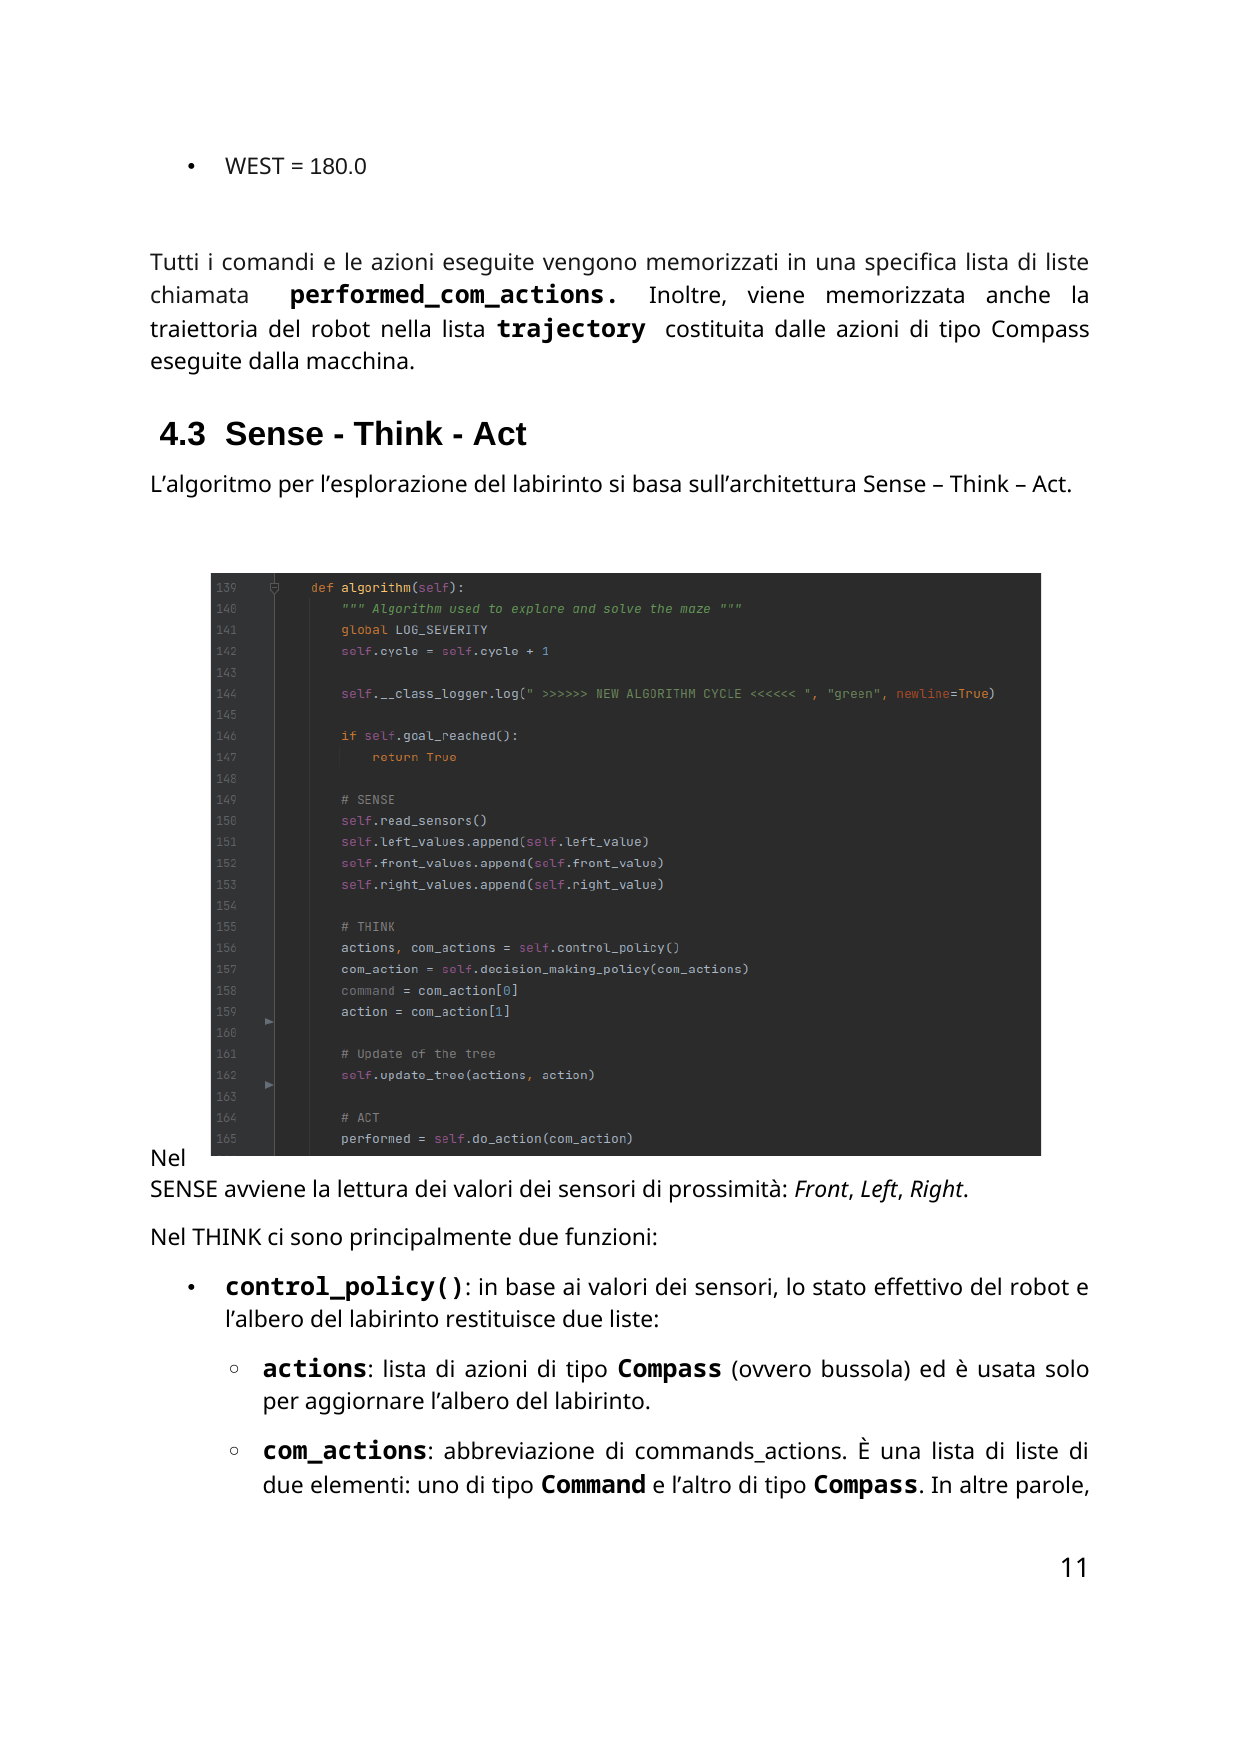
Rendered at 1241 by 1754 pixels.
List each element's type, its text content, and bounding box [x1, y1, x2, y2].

text L’algoritmo per l’esplorazione del labirinto si basa sull’architettura Sense – Think – Act. [150, 468, 1090, 499]
picture [210, 573, 1042, 1156]
text Nel SENSE avviene la lettura dei valori dei sensori di prossimità: Front, Left, Right. [150, 1142, 1090, 1204]
list control_policy(): in base ai valori dei sensori, lo stato effettivo del robot e l’albero del labirinto restituisce due liste: [187, 1269, 1090, 1334]
list WEST = 180.0 [187, 150, 1090, 181]
text Nel THINK ci sono principalmente due funzioni: [150, 1221, 1090, 1252]
list actions: lista di azioni di tipo Compass (ovvero bussola) ed è usata solo per aggiornare l’albero del labirinto. [225, 1351, 1090, 1416]
subtitle Sense - Think - Act [150, 414, 1090, 453]
list com_actions: abbreviazione di commands_actions. È una lista di liste di due elementi: uno di tipo Command e l’altro di tipo Compass. In altre parole, [225, 1433, 1090, 1501]
text Tutti i comandi e le azioni eseguite vengono memorizzati in una specifica lista di liste chiamata performed_com_actions. Inoltre, viene memorizzata anche la traiettoria del robot nella lista trajectory costituita dalle azioni di tipo Compass eseguite dalla macchina. [150, 246, 1090, 376]
